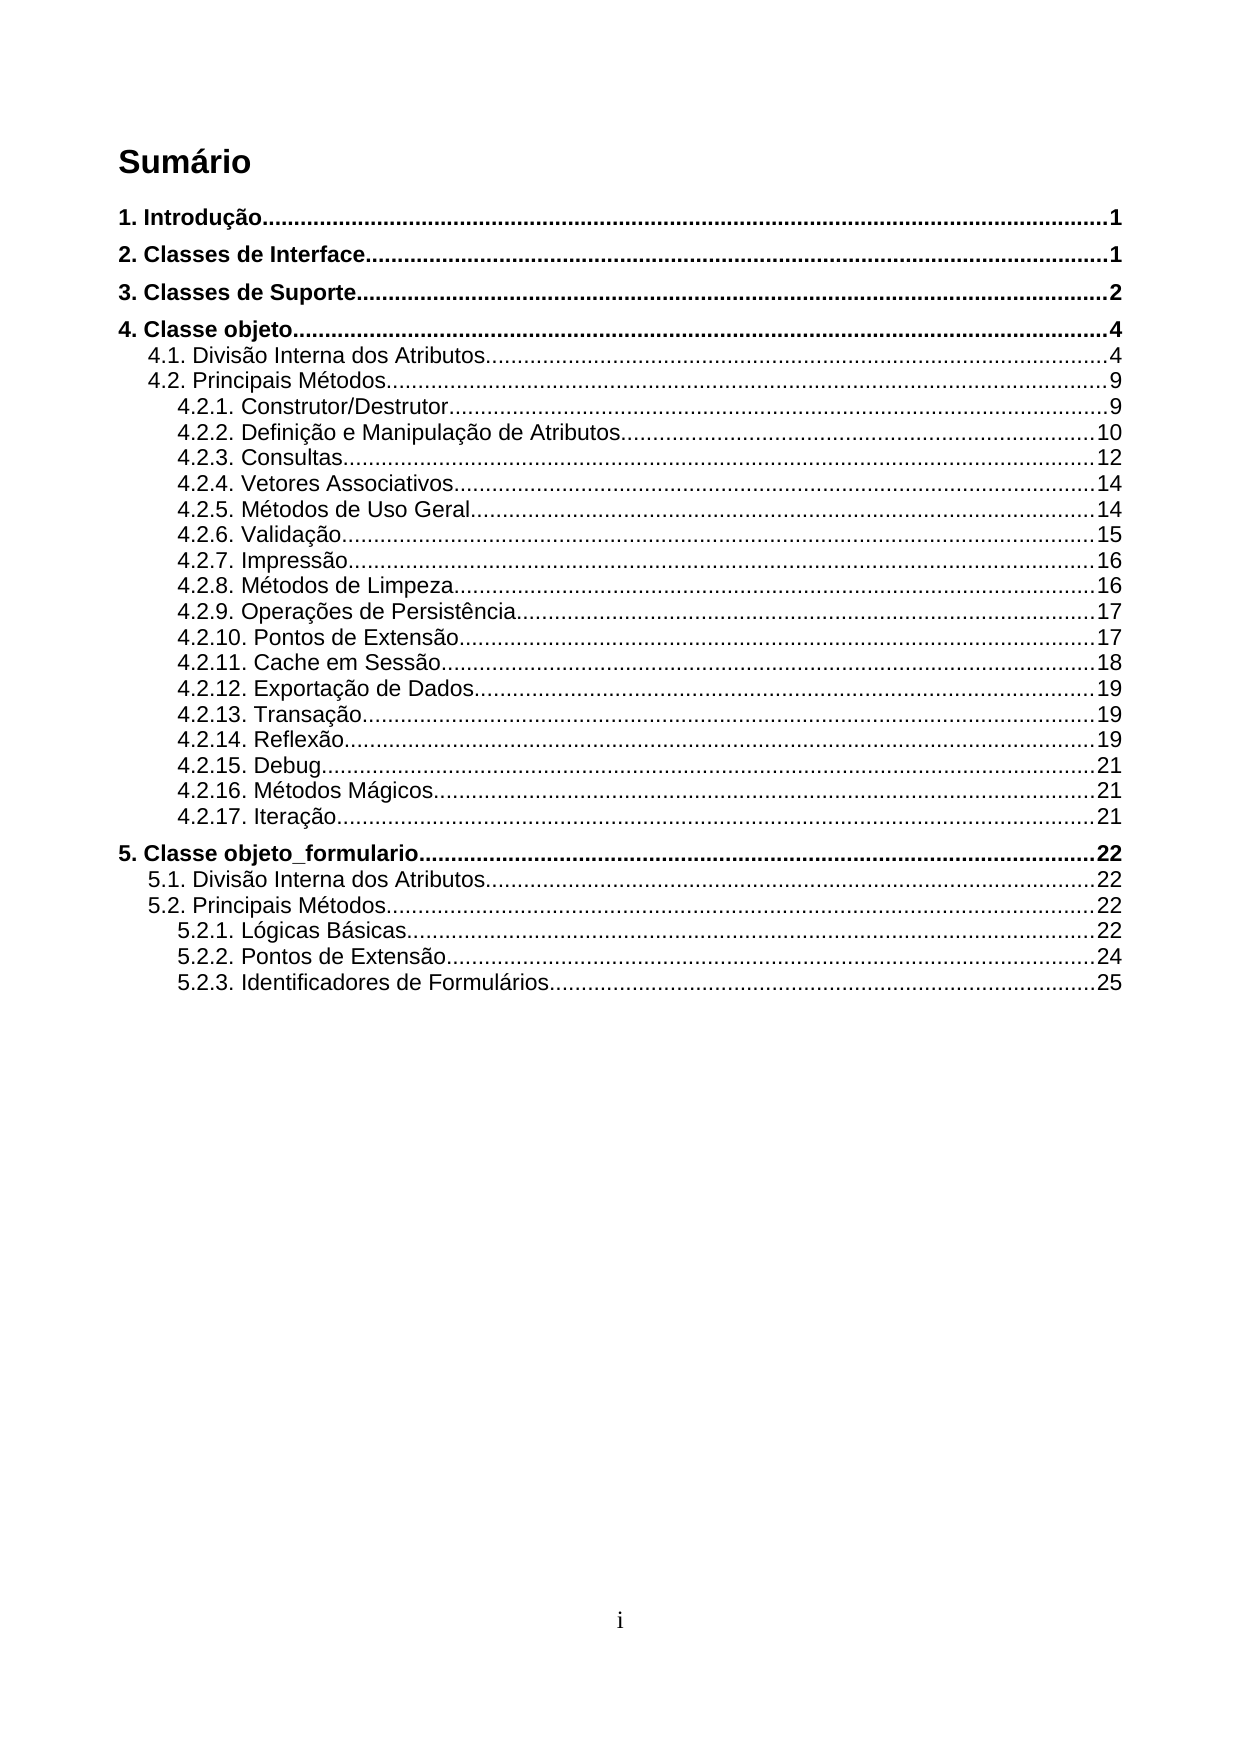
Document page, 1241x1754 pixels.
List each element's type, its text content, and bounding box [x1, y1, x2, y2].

text 4.2.11. Cache em Sessão 18 [177, 650, 1122, 676]
text 4.2.5. Métodos de Uso Geral 14 [177, 496, 1122, 522]
text 4.2.9. Operações de Persistência 17 [177, 599, 1122, 624]
text 4.2.10. Pontos de Extensão 17 [177, 624, 1122, 650]
text 4.1. Divisão Interna dos Atributos 4 [148, 342, 1122, 368]
text 4.2.12. Exportação de Dados 19 [177, 676, 1122, 701]
text 4.2.3. Consultas 12 [177, 445, 1122, 471]
text 5.2. Principais Métodos 22 [148, 892, 1122, 918]
text 4.2.14. Reflexão 19 [177, 727, 1122, 752]
text 4.2.4. Vetores Associativos 14 [177, 471, 1122, 496]
text 4.2.7. Impressão 16 [177, 547, 1122, 573]
text 4.2.2. Definição e Manipulação de Atributos 10 [177, 419, 1122, 445]
text 4. Classe objeto 4 [118, 317, 1122, 342]
text 1. Introdução 1 [118, 205, 1122, 230]
text 2. Classes de Interface 1 [118, 242, 1122, 268]
text 4.2.1. Construtor/Destrutor 9 [177, 394, 1122, 419]
text 5.1. Divisão Interna dos Atributos 22 [148, 867, 1122, 892]
text 5.2.1. Lógicas Básicas 22 [177, 918, 1122, 944]
text 4.2.6. Validação 15 [177, 522, 1122, 547]
text 3. Classes de Suporte 2 [118, 279, 1122, 305]
text 4.2.13. Transação 19 [177, 701, 1122, 727]
text 4.2.15. Debug 21 [177, 752, 1122, 778]
subtitle Sumário [118, 143, 1122, 180]
text 4.2.16. Métodos Mágicos 21 [177, 778, 1122, 804]
text 5. Classe objeto_formulario 22 [118, 841, 1122, 867]
text 4.2.8. Métodos de Limpeza 16 [177, 573, 1122, 599]
text 4.2. Principais Métodos 9 [148, 368, 1122, 394]
text 4.2.17. Iteração 21 [177, 804, 1122, 829]
text 5.2.2. Pontos de Extensão 24 [177, 944, 1122, 969]
text 5.2.3. Identificadores de Formulários 25 [177, 969, 1122, 995]
